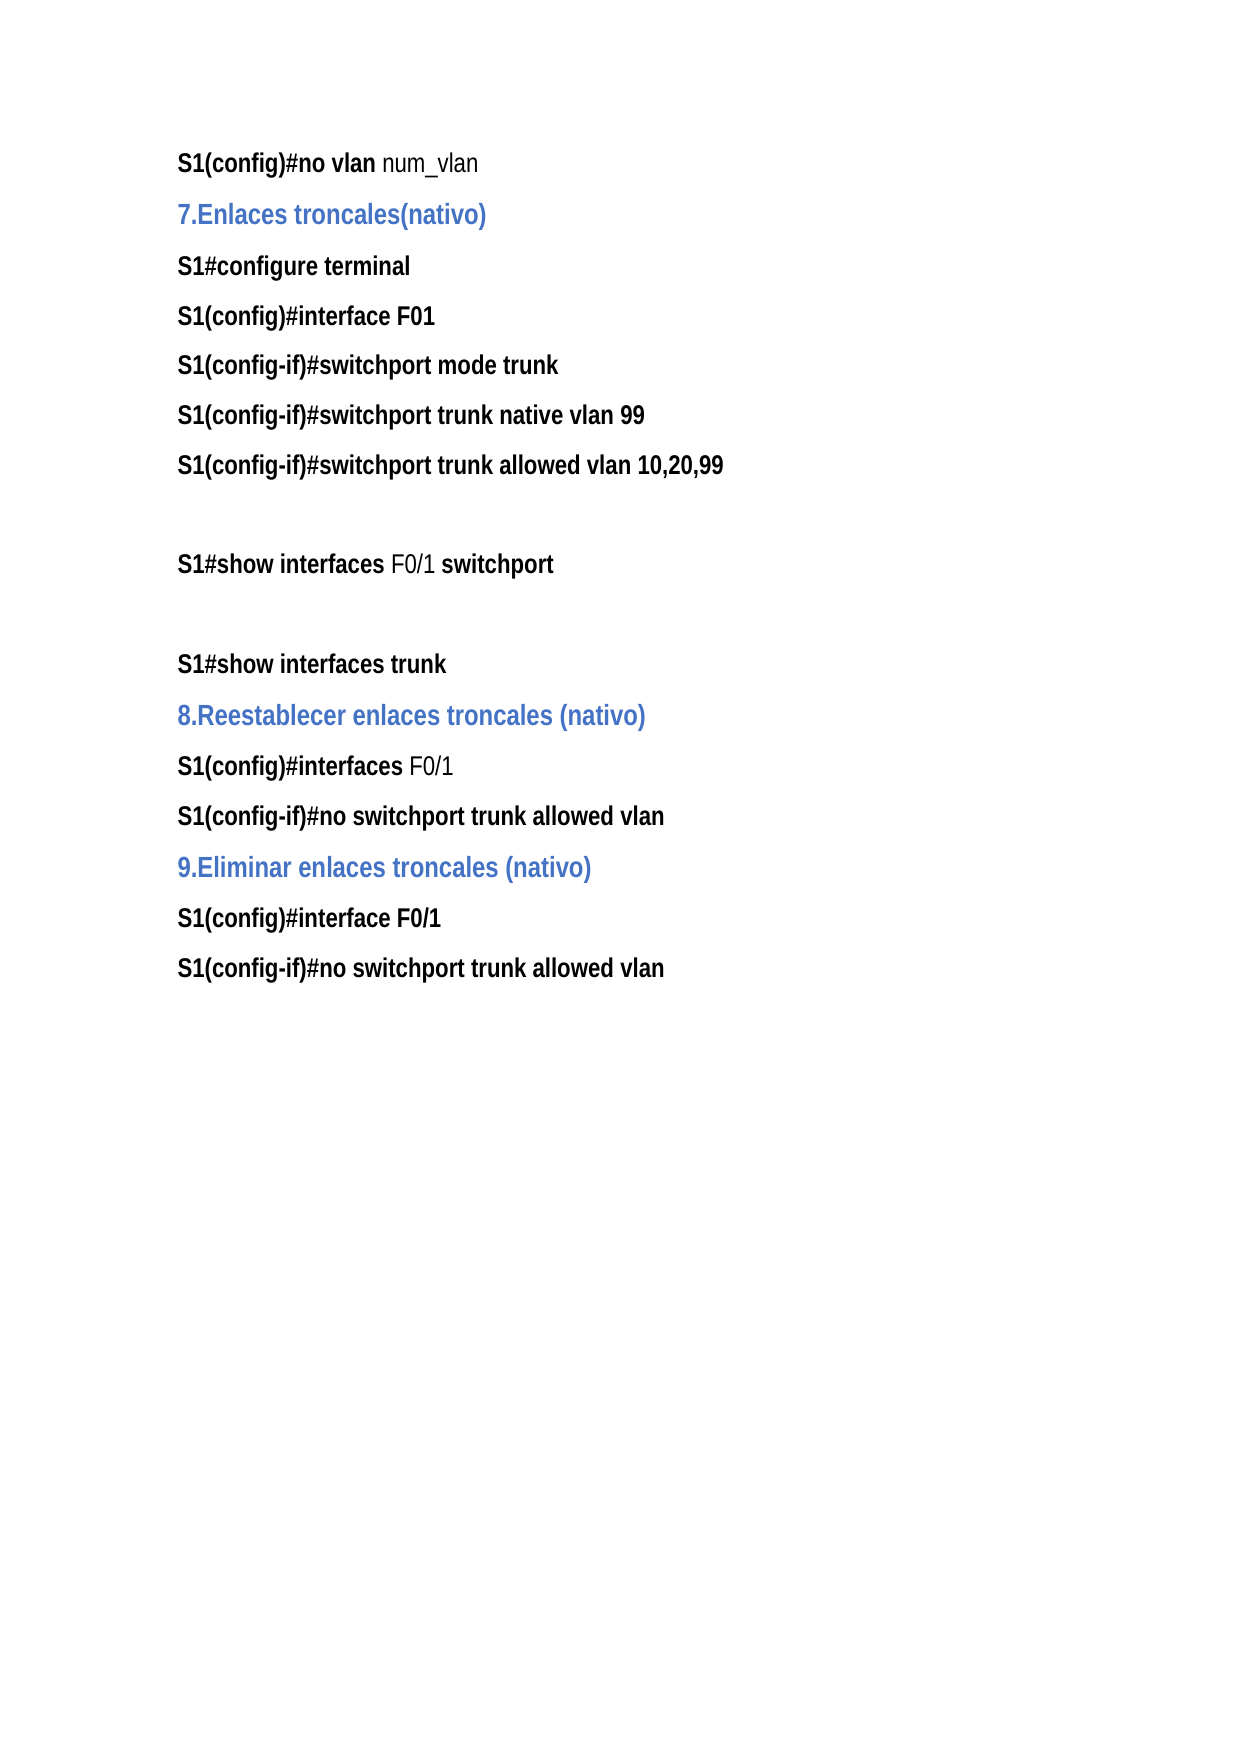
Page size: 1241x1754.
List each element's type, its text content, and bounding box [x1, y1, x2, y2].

text S1(config)#no vlan num_vlan [177, 148, 1063, 179]
text 9.Eliminar enlaces troncales (nativo) [177, 850, 1063, 883]
text 7.Enlaces troncales(nativo) [177, 197, 1063, 231]
text S1#show interfaces F0/1 switchport [177, 548, 1063, 579]
text 8.Reestablecer enlaces troncales (nativo) [177, 698, 1063, 731]
text S1#configure terminal [177, 250, 1063, 281]
text S1(config-if)#no switchport trunk allowed vlan [177, 800, 1063, 831]
text S1(config)#interface F01 [177, 299, 1063, 331]
text S1(config-if)#switchport mode trunk [177, 349, 1063, 380]
text S1(config)#interface F0/1 [177, 902, 1063, 933]
text S1(config-if)#switchport trunk native vlan 99 [177, 399, 1063, 430]
text S1#show interfaces trunk [177, 648, 1063, 679]
text S1(config)#interfaces F0/1 [177, 750, 1063, 781]
text S1(config-if)#switchport trunk allowed vlan 10,20,99 [177, 449, 1063, 480]
text S1(config-if)#no switchport trunk allowed vlan [177, 952, 1063, 983]
